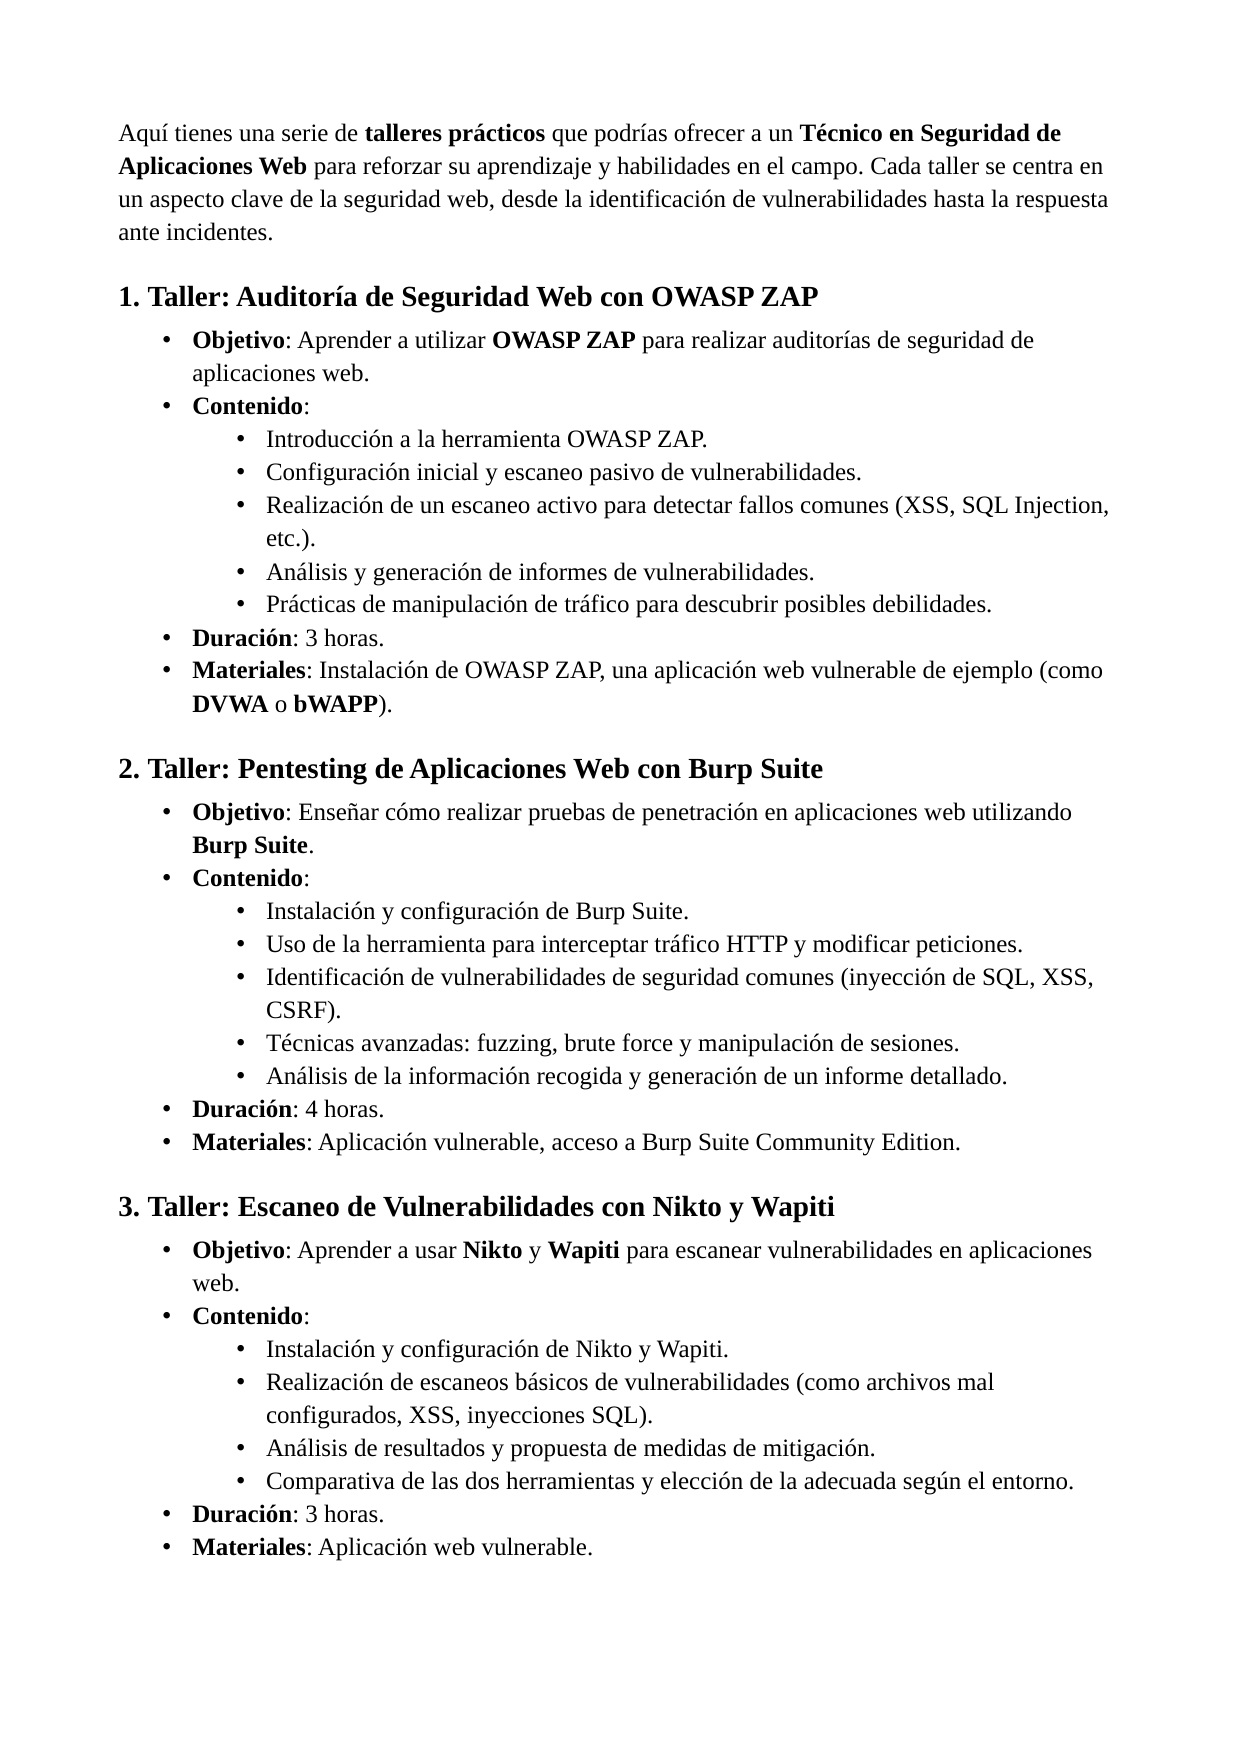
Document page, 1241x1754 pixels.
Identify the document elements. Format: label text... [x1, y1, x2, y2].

list Realización de un escaneo activo para detectar fallos comunes (XSS, SQL Injection, etc.). [236, 491, 1122, 552]
list Materiales: Aplicación web vulnerable. [162, 1532, 1122, 1561]
subtitle 2. Taller: Pentesting de Aplicaciones Web con Burp Suite [118, 751, 1122, 784]
list Duración: 3 horas. [162, 1499, 1122, 1528]
list Contenido: [162, 391, 1122, 420]
list Materiales: Aplicación vulnerable, acceso a Burp Suite Community Edition. [162, 1127, 1122, 1156]
list Análisis de resultados y propuesta de medidas de mitigación. [236, 1433, 1122, 1462]
list Duración: 3 horas. [162, 623, 1122, 651]
subtitle 1. Taller: Auditoría de Seguridad Web con OWASP ZAP [118, 279, 1122, 313]
list Análisis de la información recogida y generación de un informe detallado. [236, 1061, 1122, 1090]
list Materiales: Instalación de OWASP ZAP, una aplicación web vulnerable de ejemplo (como DVWA o bWAPP). [162, 656, 1122, 717]
list Contenido: [162, 863, 1122, 892]
list Realización de escaneos básicos de vulnerabilidades (como archivos mal configurados, XSS, inyecciones SQL). [236, 1367, 1122, 1429]
subtitle 3. Taller: Escaneo de Vulnerabilidades con Nikto y Wapiti [118, 1189, 1122, 1223]
text Aquí tienes una serie de talleres prácticos que podrías ofrecer a un Técnico en Seguridad de Aplicaciones Web para reforzar su aprendizaje y habilidades en el campo. Cada taller se centra en un aspecto clave de la seguridad web, desde la identificación de vulnerabilidades hasta la respuesta ante incidentes. [118, 118, 1122, 246]
list Configuración inicial y escaneo pasivo de vulnerabilidades. [236, 457, 1122, 486]
list Técnicas avanzadas: fuzzing, brute force y manipulación de sesiones. [236, 1028, 1122, 1057]
list Objetivo: Enseñar cómo realizar pruebas de penetración en aplicaciones web utilizando Burp Suite. [162, 797, 1122, 859]
list Análisis y generación de informes de vulnerabilidades. [236, 557, 1122, 585]
list Uso de la herramienta para interceptar tráfico HTTP y modificar peticiones. [236, 929, 1122, 958]
list Duración: 4 horas. [162, 1094, 1122, 1123]
list Comparativa de las dos herramientas y elección de la adecuada según el entorno. [236, 1466, 1122, 1495]
list Introducción a la herramienta OWASP ZAP. [236, 424, 1122, 453]
list Instalación y configuración de Burp Suite. [236, 896, 1122, 925]
list Prácticas de manipulación de tráfico para descubrir posibles debilidades. [236, 589, 1122, 618]
list Instalación y configuración de Nikto y Wapiti. [236, 1334, 1122, 1363]
list Contenido: [162, 1301, 1122, 1330]
list Objetivo: Aprender a usar Nikto y Wapiti para escanear vulnerabilidades en aplicaciones web. [162, 1235, 1122, 1297]
list Objetivo: Aprender a utilizar OWASP ZAP para realizar auditorías de seguridad de aplicaciones web. [162, 325, 1122, 387]
list Identificación de vulnerabilidades de seguridad comunes (inyección de SQL, XSS, CSRF). [236, 962, 1122, 1024]
